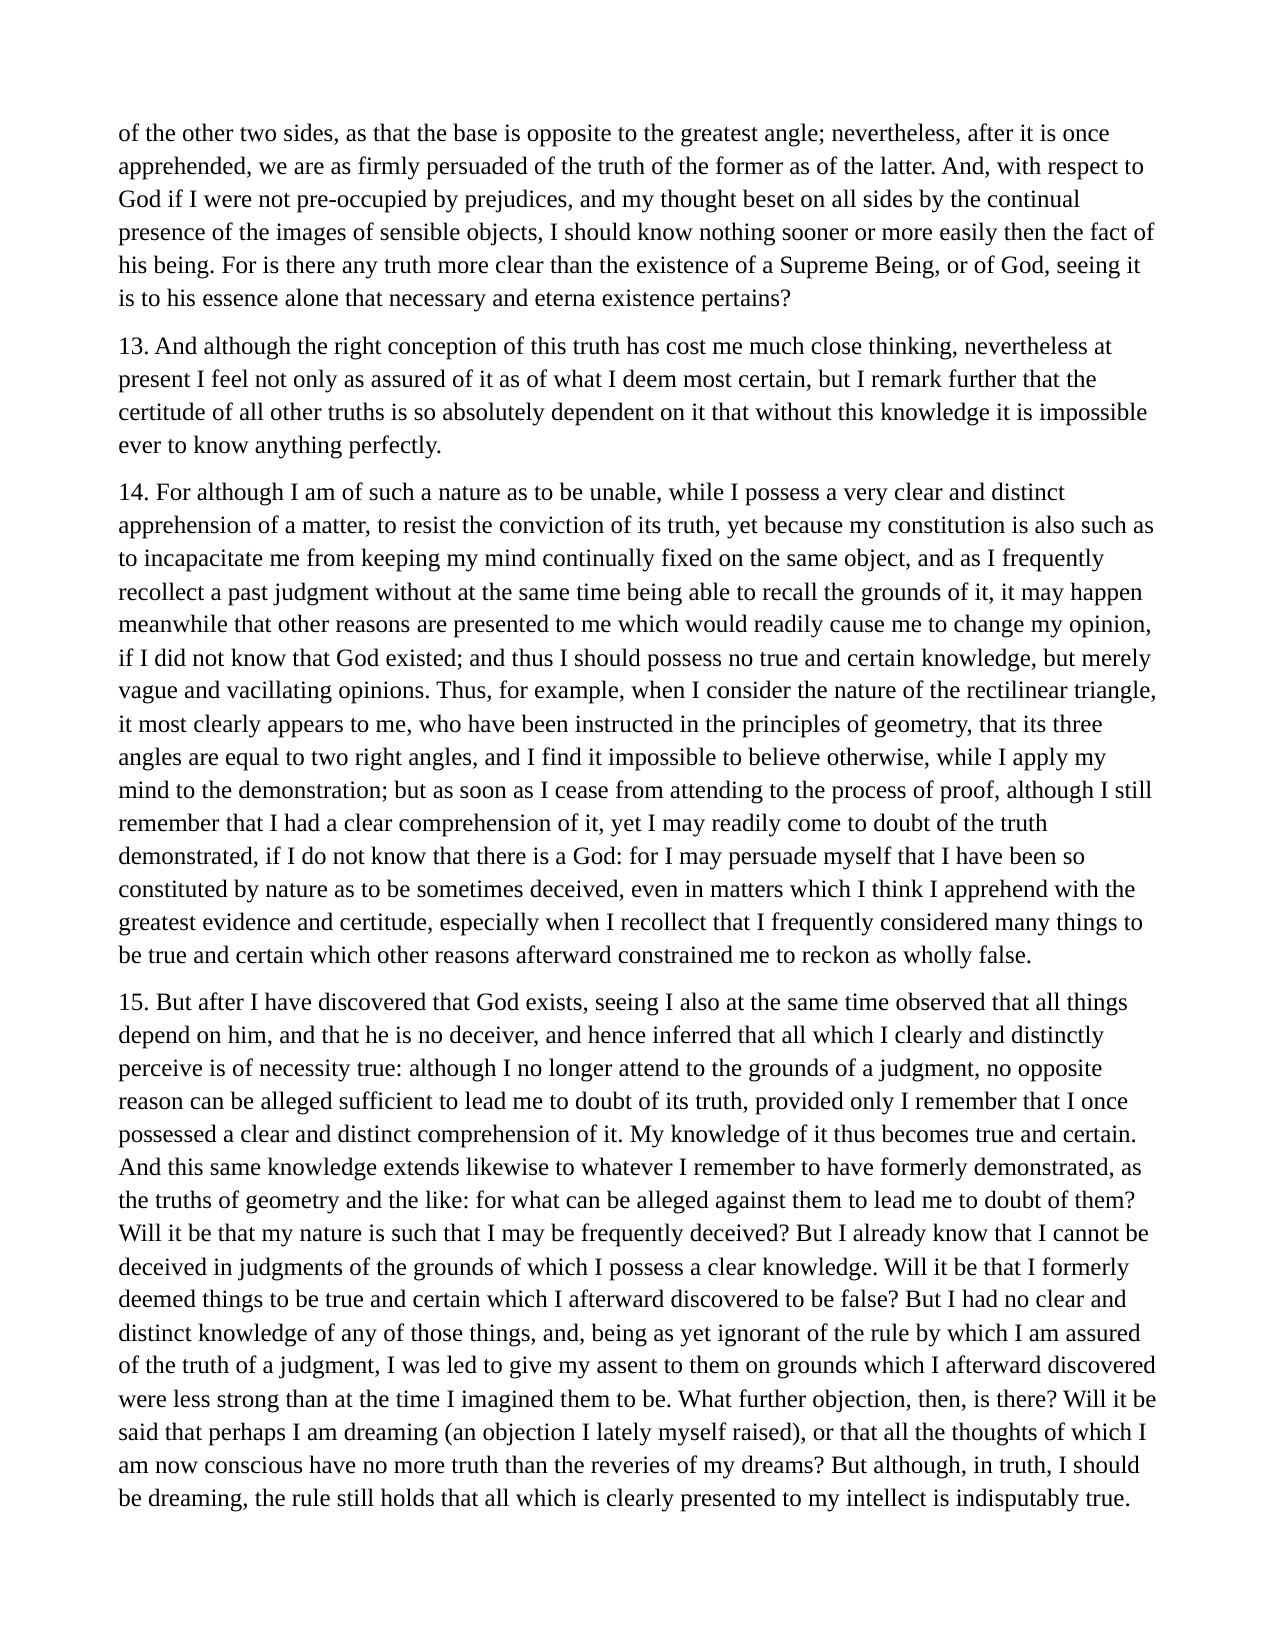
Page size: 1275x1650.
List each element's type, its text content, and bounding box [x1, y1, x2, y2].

text 13. And although the right conception of this truth has cost me much close thinking, nevertheless at present I feel not only as assured of it as of what I deem most certain, but I remark further that the certitude of all other truths is so absolutely dependent on it that without this knowledge it is impossible ever to know anything perfectly. [118, 331, 1157, 459]
text 15. But after I have discovered that God exists, seeing I also at the same time observed that all things depend on him, and that he is no deceiver, and hence inferred that all which I clearly and distinctly perceive is of necessity true: although I no longer attend to the grounds of a judgment, no opposite reason can be alleged sufficient to lead me to doubt of its truth, provided only I remember that I once possessed a clear and distinct comprehension of it. My knowledge of it thus becomes true and certain. And this same knowledge extends likewise to whatever I remember to have formerly demonstrated, as the truths of geometry and the like: for what can be alleged against them to lead me to doubt of them? Will it be that my nature is such that I may be frequently deceived? But I already know that I cannot be deceived in judgments of the grounds of which I possess a clear knowledge. Will it be that I formerly deemed things to be true and certain which I afterward discovered to be false? But I had no clear and distinct knowledge of any of those things, and, being as yet ignorant of the rule by which I am assured of the truth of a judgment, I was led to give my assent to them on grounds which I afterward discovered were less strong than at the time I imagined them to be. What further objection, then, is there? Will it be said that perhaps I am dreaming (an objection I lately myself raised), or that all the thoughts of which I am now conscious have no more truth than the reveries of my dreams? But although, in truth, I should be dreaming, the rule still holds that all which is clearly presented to my intellect is indisputably true. [118, 987, 1157, 1511]
text of the other two sides, as that the base is opposite to the greatest angle; nevertheless, after it is once apprehended, we are as firmly persuaded of the truth of the former as of the latter. And, with respect to God if I were not pre-occupied by prejudices, and my thought beset on all sides by the continual presence of the images of sensible objects, I should know nothing sooner or more easily then the fact of his being. For is there any truth more clear than the existence of a Supreme Being, or of God, seeing it is to his essence alone that necessary and eterna existence pertains? [118, 118, 1157, 312]
text 14. For although I am of such a nature as to be unable, while I possess a very clear and distinct apprehension of a matter, to resist the conviction of its truth, yet because my constitution is also such as to incapacitate me from keeping my mind continually fixed on the same object, and as I frequently recollect a past judgment without at the same time being able to recall the grounds of it, it may happen meanwhile that other reasons are presented to me which would readily cause me to change my opinion, if I did not know that God existed; and thus I should possess no true and certain knowledge, but merely vague and vacillating opinions. Thus, for example, when I consider the nature of the rectilinear triangle, it most clearly appears to me, who have been instructed in the principles of geometry, that its three angles are equal to two right angles, and I find it impossible to believe otherwise, while I apply my mind to the demonstration; but as soon as I cease from attending to the process of proof, although I still remember that I had a clear comprehension of it, yet I may readily come to doubt of the truth demonstrated, if I do not know that there is a God: for I may persuade myself that I have been so constituted by nature as to be sometimes deceived, even in matters which I think I apprehend with the greatest evidence and certitude, especially when I recollect that I frequently considered many things to be true and certain which other reasons afterward constrained me to reckon as wholly false. [118, 477, 1157, 968]
